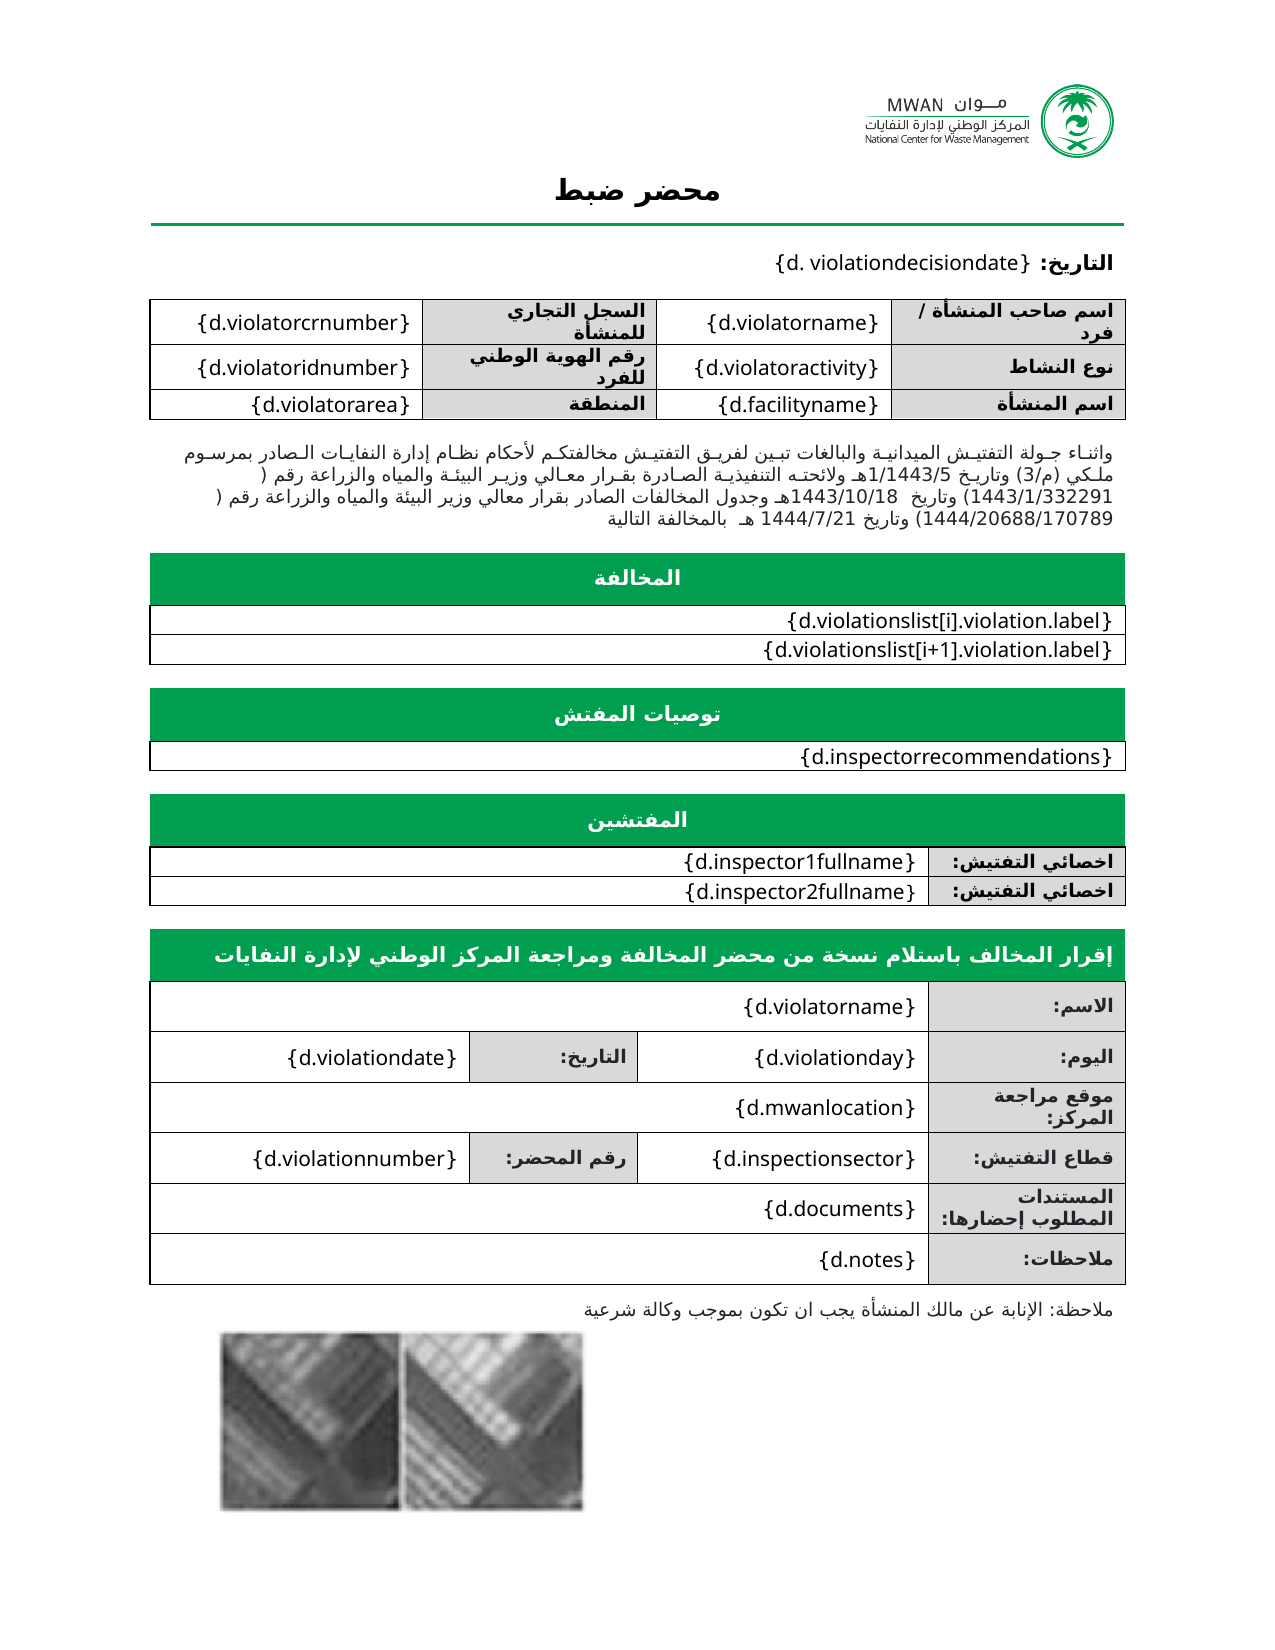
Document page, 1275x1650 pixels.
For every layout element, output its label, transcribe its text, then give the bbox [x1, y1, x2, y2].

table_cell [150, 223, 1125, 248]
table_cell [150, 530, 1125, 552]
table_cell [150, 277, 1125, 299]
table_cell [150, 420, 1125, 442]
table_cell ملاحظات: [929, 1234, 1125, 1284]
table_cell {d.violatorname} [657, 300, 891, 344]
table_cell {d.violatoridnumber} [151, 345, 422, 389]
table_header [1114, 84, 1125, 158]
table_cell التاريخ: {d. violationdecisiondate} [657, 248, 1125, 277]
table_cell [150, 248, 657, 277]
table_cell [150, 1285, 1125, 1299]
table_cell المفتشين [150, 794, 1125, 846]
table_cell واثنـاء جـولة التفتيـش الميدانيـة والبالغات تبـين لفريـق التفتيـش مخالفتكـم لأحكام نظـام إدارة النفايـات الـصادر بمرسـوم ملـكي (م/3) وتاريـخ 1/1443/5هـ ولائحتـه التنفيذيـة الصـادرة بقـرار معـالي وزيـر البيئـة والمياه والزراعة رقم (1443/1/332291) وتاريخ 1443/10/18هـ وجدول المخالفات الصادر بقرار معالي وزير البيئة والمياه والزراعة رقم (1444/20688/170789) وتاريخ 1444/7/21 هـ بالمخالفة التالية [150, 442, 1125, 530]
table_cell [150, 771, 1125, 794]
table_cell التاريخ: [470, 1032, 637, 1082]
table_cell توصيات المفتش [150, 688, 1125, 741]
table_cell {d.inspector1fullname} [151, 848, 928, 876]
table_cell رقم المحضر: [470, 1133, 637, 1183]
table_cell الاسم: [929, 982, 1125, 1031]
table_cell {d.violationdate} [151, 1032, 469, 1082]
table_cell اليوم: [929, 1032, 1125, 1082]
table_cell نوع النشاط [892, 345, 1125, 389]
table_cell [150, 906, 1125, 929]
table_cell [150, 665, 1125, 687]
table_cell المستندات المطلوب إحضارها: [929, 1184, 1125, 1233]
table_cell {d.inspector2fullname} [151, 877, 928, 905]
table_cell اخصائي التفتيش: [929, 877, 1125, 905]
table_cell {d.inspectorrecommendations} [151, 742, 1125, 770]
table_header [150, 84, 865, 158]
table_cell اخصائي التفتيش: [929, 848, 1125, 876]
table_cell {d.violatorcrnumber} [151, 300, 422, 344]
table_cell {d.violationnumber} [151, 1133, 469, 1183]
table_cell {d.inspectionsector} [638, 1133, 928, 1183]
table_cell موقع مراجعة المركز: [929, 1083, 1125, 1132]
table_cell {d.violatoractivity} [657, 345, 891, 389]
table_cell اسم المنشأة [892, 390, 1125, 418]
table_cell السجل التجاري للمنشأة [423, 300, 656, 344]
table_cell {d.violatorarea} [151, 390, 422, 418]
table_cell {d.violationslist[i].violation.label} [151, 606, 1125, 634]
table_cell {d.violatorname} [151, 982, 928, 1031]
table_cell اسم صاحب المنشأة / فرد [892, 300, 1125, 344]
table_cell {d.violationday} [638, 1032, 928, 1082]
table_cell {d.notes} [151, 1234, 928, 1284]
table_cell رقم الهوية الوطني للفرد [423, 345, 656, 389]
table_cell {d.facilityname} [657, 390, 891, 418]
table_cell المنطقة [423, 390, 656, 418]
table_cell {d.mwanlocation} [151, 1083, 928, 1132]
table_cell المخالفة [150, 553, 1125, 605]
table_cell قطاع التفتيش: [929, 1133, 1125, 1183]
table_cell {d.violationslist[i+1].violation.label} [151, 635, 1125, 664]
table_cell إقرار المخالف باستلام نسخة من محضر المخالفة ومراجعة المركز الوطني لإدارة النفايات [150, 929, 1125, 981]
table_cell محضر ضبط [150, 158, 1125, 222]
picture [865, 84, 1114, 158]
table_cell {d.documents} [151, 1184, 928, 1233]
picture [217, 1330, 587, 1513]
